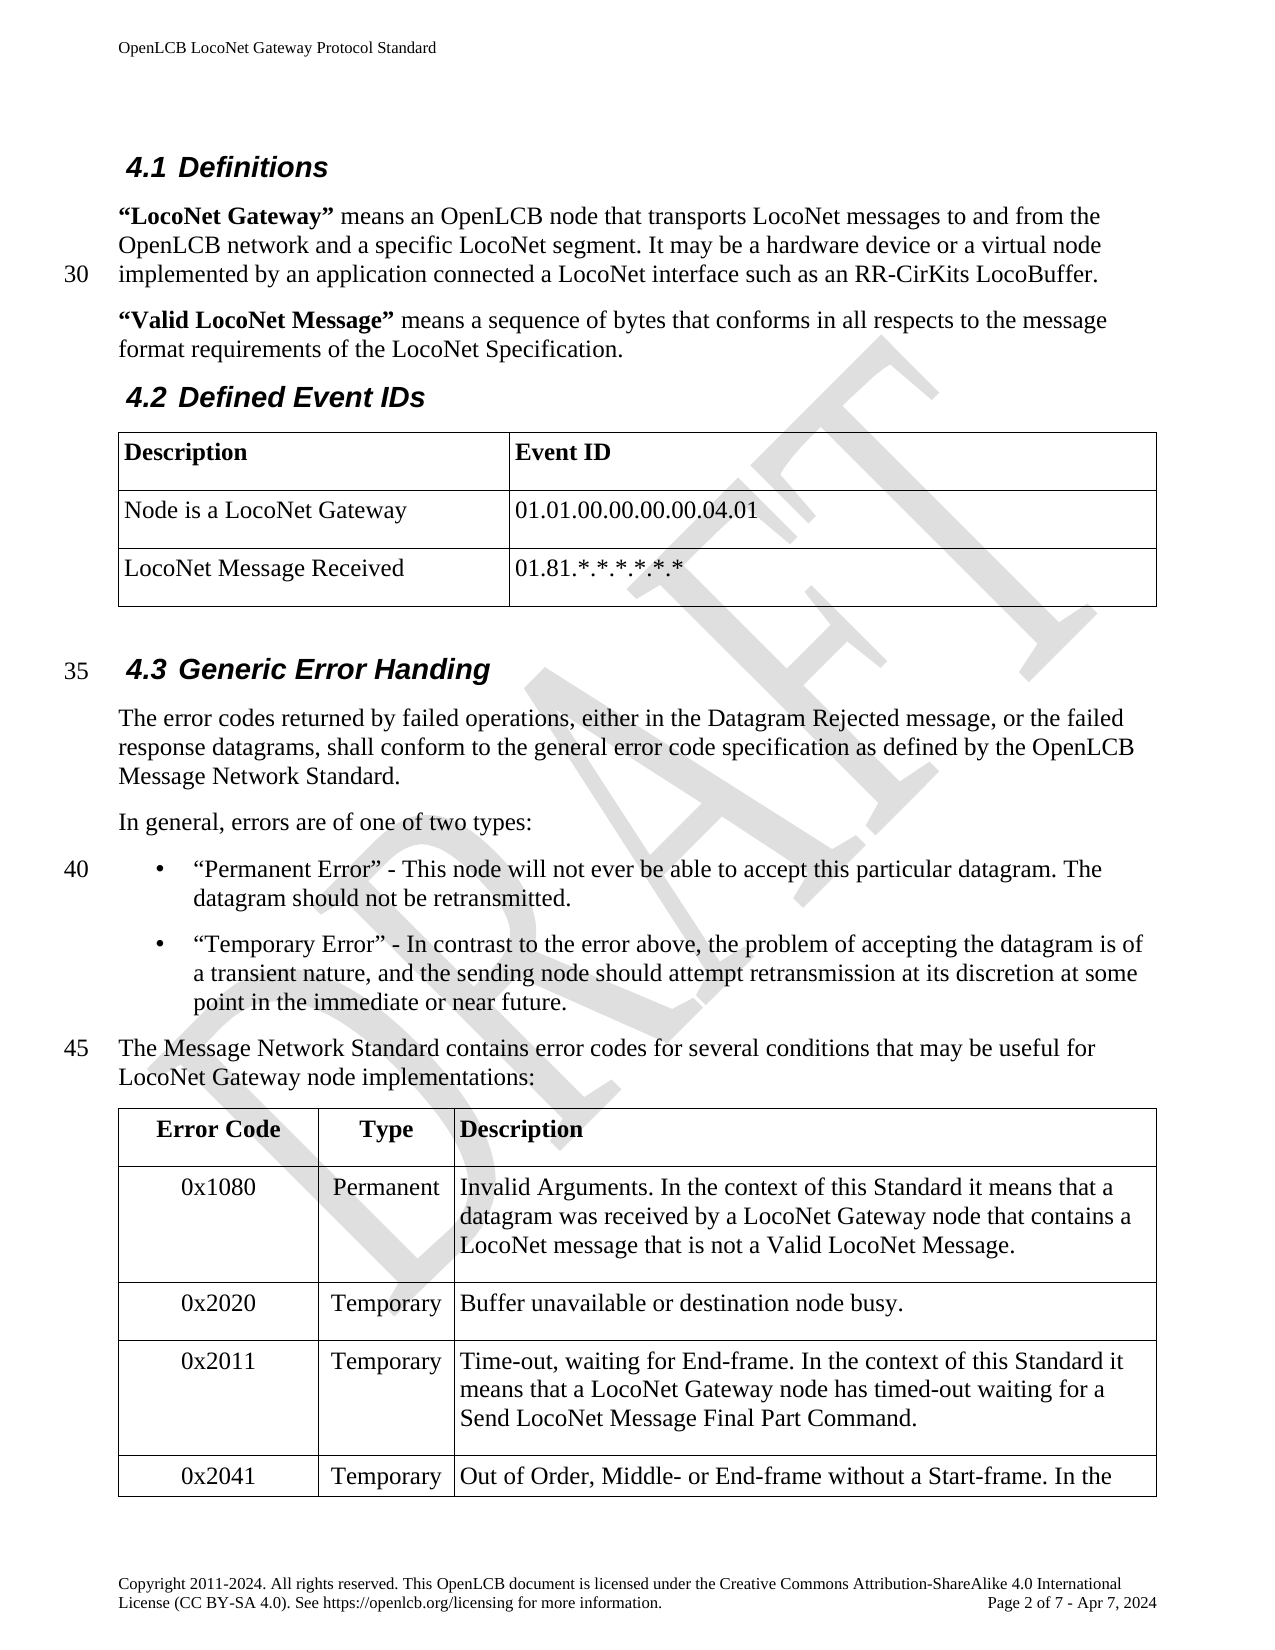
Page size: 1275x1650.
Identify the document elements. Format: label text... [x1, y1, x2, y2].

table_cell Node is a LocoNet Gateway [119, 491, 509, 548]
list “Temporary Error” - In contrast to the error above, the problem of accepting the datagram is of a transient nature, and the sending node should attempt retransmission at its discretion at some point in the immediate or near future. [156, 929, 458, 1015]
text In general, errors are of one of two types: [118, 807, 618, 836]
subtitle [772, 652, 802, 667]
subtitle Definitions [118, 150, 1157, 183]
table_header [871, 433, 1156, 490]
list “Permanent Error” - This node will not ever be able to accept this particular datagram. The datagram should not be retransmitted. [665, 854, 1157, 911]
table_header Description [473, 1109, 1156, 1166]
table_cell [319, 1204, 397, 1282]
table_cell Invalid Arguments. In the context of this Standard it means that a datagram was received by a LocoNet Gateway node that contains a LocoNet message that is not a Valid LocoNet Message. [455, 1167, 1156, 1282]
text The Message Network Standard contains error codes for several conditions that may be useful for LocoNet Gateway node implementations: [205, 1033, 417, 1091]
table_header Description [119, 433, 509, 490]
text The error codes returned by failed operations, either in the Datagram Rejected message, or the failed response datagrams, shall conform to the general error code specification as defined by the OpenLCB Message Network Standard. [118, 703, 588, 790]
text The error codes returned by failed operations, either in the Datagram Rejected message, or the failed response datagrams, shall conform to the general error code specification as defined by the OpenLCB Message Network Standard. [823, 703, 1157, 790]
subtitle [805, 652, 1157, 686]
table_cell 01.01.00.00.00.00.04.01 [702, 491, 940, 548]
text [876, 807, 1157, 836]
table_header Description [455, 1144, 465, 1166]
subtitle Generic Error Handing [118, 652, 760, 686]
table_cell 01.81.*.*.*.*.*.* [685, 549, 998, 606]
table_cell [431, 1259, 454, 1282]
table_header Event ID [510, 433, 781, 490]
text “LocoNet Gateway” means an OpenLCB node that transports LocoNet messages to and from the OpenLCB network and a specific LocoNet segment. It may be a hardware device or a virtual node implemented by an application connected a LocoNet interface such as an RR-CirKits LocoBuffer. [118, 201, 1157, 287]
text The error codes returned by failed operations, either in the Datagram Rejected message, or the failed response datagrams, shall conform to the general error code specification as defined by the OpenLCB Message Network Standard. [562, 715, 679, 790]
table_header [781, 433, 882, 490]
list “Temporary Error” - In contrast to the error above, the problem of accepting the datagram is of a transient nature, and the sending node should attempt retransmission at its discretion at some point in the immediate or near future. [418, 929, 509, 985]
text The Message Network Standard contains error codes for several conditions that may be useful for LocoNet Gateway node implementations: [409, 1033, 534, 1091]
text The Message Network Standard contains error codes for several conditions that may be useful for LocoNet Gateway node implementations: [118, 1033, 206, 1091]
text “Valid LocoNet Message” means a sequence of bytes that conforms in all respects to the message format requirements of the LocoNet Specification. [118, 305, 1157, 363]
table_cell 0x2020 [119, 1283, 318, 1340]
text The Message Network Standard contains error codes for several conditions that may be useful for LocoNet Gateway node implementations: [522, 1033, 1157, 1091]
table_cell 01.81.*.*.*.*.*.* [987, 549, 1156, 606]
table_header Type [319, 1109, 454, 1166]
table_header Error Code [119, 1109, 281, 1166]
table_cell 01.01.00.00.00.00.04.01 [929, 491, 1156, 548]
table_cell 01.81.*.*.*.*.*.* [510, 549, 680, 606]
table_cell Temporary [319, 1283, 454, 1340]
table_cell Permanent [327, 1167, 454, 1258]
table_header Error Code [269, 1109, 318, 1158]
table_cell 0x1080 [119, 1167, 318, 1282]
table_cell 0x2041 [119, 1456, 318, 1496]
table_cell LocoNet Message Received [119, 549, 509, 606]
table_cell Buffer unavailable or destination node busy. [455, 1283, 1156, 1340]
list “Permanent Error” - This node will not ever be able to accept this particular datagram. The datagram should not be retransmitted. [499, 854, 666, 911]
subtitle Defined Event IDs [118, 380, 834, 414]
text [768, 807, 875, 836]
table_cell Time-out, waiting for End-frame. In the context of this Standard it means that a LocoNet Gateway node has timed-out waiting for a Send LocoNet Message Final Part Command. [455, 1341, 1156, 1455]
list “Temporary Error” - In contrast to the error above, the problem of accepting the datagram is of a transient nature, and the sending node should attempt retransmission at its discretion at some point in the immediate or near future. [535, 929, 1157, 1015]
table_cell 0x2011 [119, 1341, 318, 1455]
subtitle [844, 380, 1157, 414]
table_cell Out of Order, Middle- or End-frame without a Start-frame. In the [455, 1456, 1156, 1496]
table_cell 01.01.00.00.00.00.04.01 [510, 491, 723, 548]
text [620, 807, 697, 836]
table_cell Temporary [319, 1341, 454, 1455]
list “Permanent Error” - This node will not ever be able to accept this particular datagram. The datagram should not be retransmitted. [156, 854, 360, 911]
text The error codes returned by failed operations, either in the Datagram Rejected message, or the failed response datagrams, shall conform to the general error code specification as defined by the OpenLCB Message Network Standard. [604, 703, 864, 790]
table_cell Temporary [319, 1456, 454, 1496]
list “Permanent Error” - This node will not ever be able to accept this particular datagram. The datagram should not be retransmitted. [370, 854, 502, 911]
